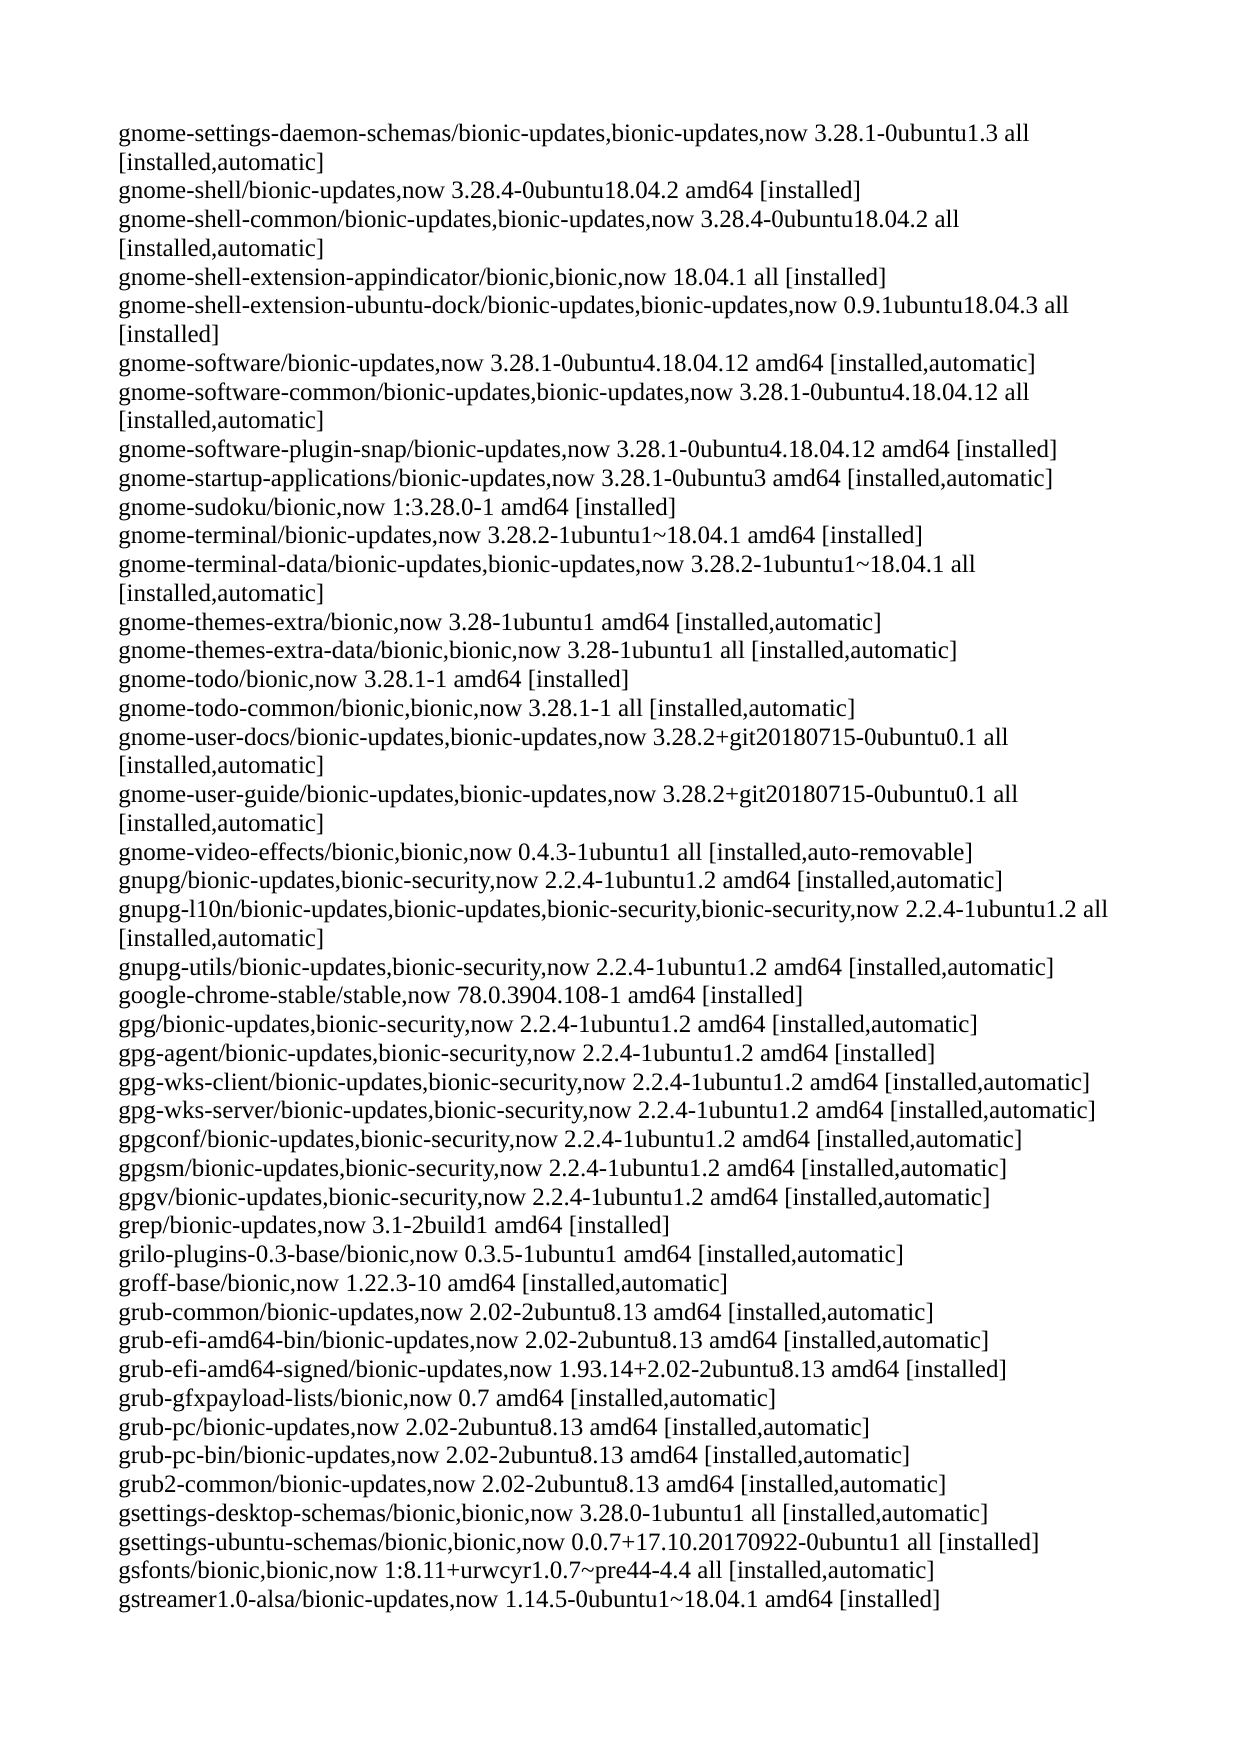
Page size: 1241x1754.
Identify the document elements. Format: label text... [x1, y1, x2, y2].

text grep/bionic-updates,now 3.1-2build1 amd64 [installed] [118, 1211, 1122, 1239]
text gnome-settings-daemon-schemas/bionic-updates,bionic-updates,now 3.28.1-0ubuntu1.3 all [installed,automatic] [118, 118, 1122, 176]
text grub-common/bionic-updates,now 2.02-2ubuntu8.13 amd64 [installed,automatic] [118, 1297, 1122, 1326]
text grub-pc/bionic-updates,now 2.02-2ubuntu8.13 amd64 [installed,automatic] [118, 1412, 1122, 1441]
text gnupg/bionic-updates,bionic-security,now 2.2.4-1ubuntu1.2 amd64 [installed,automatic] [118, 866, 1122, 894]
text gnome-software/bionic-updates,now 3.28.1-0ubuntu4.18.04.12 amd64 [installed,automatic] [118, 348, 1122, 377]
text gsfonts/bionic,bionic,now 1:8.11+urwcyr1.0.7~pre44-4.4 all [installed,automatic] [118, 1556, 1122, 1584]
text gpg-wks-server/bionic-updates,bionic-security,now 2.2.4-1ubuntu1.2 amd64 [installed,automatic] [118, 1096, 1122, 1124]
text gpgsm/bionic-updates,bionic-security,now 2.2.4-1ubuntu1.2 amd64 [installed,automatic] [118, 1153, 1122, 1182]
text gsettings-ubuntu-schemas/bionic,bionic,now 0.0.7+17.10.20170922-0ubuntu1 all [installed] [118, 1527, 1122, 1556]
text gnome-sudoku/bionic,now 1:3.28.0-1 amd64 [installed] [118, 492, 1122, 521]
text gnome-shell-extension-ubuntu-dock/bionic-updates,bionic-updates,now 0.9.1ubuntu18.04.3 all [installed] [118, 291, 1122, 348]
text gnome-shell/bionic-updates,now 3.28.4-0ubuntu18.04.2 amd64 [installed] [118, 176, 1122, 204]
text gpgv/bionic-updates,bionic-security,now 2.2.4-1ubuntu1.2 amd64 [installed,automatic] [118, 1182, 1122, 1211]
text google-chrome-stable/stable,now 78.0.3904.108-1 amd64 [installed] [118, 981, 1122, 1009]
text gnome-terminal-data/bionic-updates,bionic-updates,now 3.28.2-1ubuntu1~18.04.1 all [installed,automatic] [118, 549, 1122, 607]
text gnome-startup-applications/bionic-updates,now 3.28.1-0ubuntu3 amd64 [installed,automatic] [118, 463, 1122, 492]
text gpgconf/bionic-updates,bionic-security,now 2.2.4-1ubuntu1.2 amd64 [installed,automatic] [118, 1124, 1122, 1153]
text gpg/bionic-updates,bionic-security,now 2.2.4-1ubuntu1.2 amd64 [installed,automatic] [118, 1009, 1122, 1038]
text gstreamer1.0-alsa/bionic-updates,now 1.14.5-0ubuntu1~18.04.1 amd64 [installed] [118, 1584, 1122, 1613]
text gnome-user-docs/bionic-updates,bionic-updates,now 3.28.2+git20180715-0ubuntu0.1 all [installed,automatic] [118, 722, 1122, 779]
text gnome-todo/bionic,now 3.28.1-1 amd64 [installed] [118, 664, 1122, 693]
text gnupg-l10n/bionic-updates,bionic-updates,bionic-security,bionic-security,now 2.2.4-1ubuntu1.2 all [installed,automatic] [118, 894, 1122, 952]
text grilo-plugins-0.3-base/bionic,now 0.3.5-1ubuntu1 amd64 [installed,automatic] [118, 1239, 1122, 1268]
text gnome-terminal/bionic-updates,now 3.28.2-1ubuntu1~18.04.1 amd64 [installed] [118, 521, 1122, 549]
text gnome-video-effects/bionic,bionic,now 0.4.3-1ubuntu1 all [installed,auto-removable] [118, 837, 1122, 866]
text gnome-themes-extra-data/bionic,bionic,now 3.28-1ubuntu1 all [installed,automatic] [118, 636, 1122, 664]
text gnome-shell-extension-appindicator/bionic,bionic,now 18.04.1 all [installed] [118, 262, 1122, 291]
text grub-efi-amd64-signed/bionic-updates,now 1.93.14+2.02-2ubuntu8.13 amd64 [installed] [118, 1354, 1122, 1383]
text gnupg-utils/bionic-updates,bionic-security,now 2.2.4-1ubuntu1.2 amd64 [installed,automatic] [118, 952, 1122, 981]
text groff-base/bionic,now 1.22.3-10 amd64 [installed,automatic] [118, 1268, 1122, 1297]
text gsettings-desktop-schemas/bionic,bionic,now 3.28.0-1ubuntu1 all [installed,automatic] [118, 1498, 1122, 1527]
text gpg-agent/bionic-updates,bionic-security,now 2.2.4-1ubuntu1.2 amd64 [installed] [118, 1038, 1122, 1067]
text grub-gfxpayload-lists/bionic,now 0.7 amd64 [installed,automatic] [118, 1383, 1122, 1412]
text gnome-shell-common/bionic-updates,bionic-updates,now 3.28.4-0ubuntu18.04.2 all [installed,automatic] [118, 204, 1122, 262]
text grub-efi-amd64-bin/bionic-updates,now 2.02-2ubuntu8.13 amd64 [installed,automatic] [118, 1326, 1122, 1354]
text gnome-user-guide/bionic-updates,bionic-updates,now 3.28.2+git20180715-0ubuntu0.1 all [installed,automatic] [118, 779, 1122, 837]
text grub2-common/bionic-updates,now 2.02-2ubuntu8.13 amd64 [installed,automatic] [118, 1469, 1122, 1498]
text gnome-themes-extra/bionic,now 3.28-1ubuntu1 amd64 [installed,automatic] [118, 607, 1122, 636]
text gpg-wks-client/bionic-updates,bionic-security,now 2.2.4-1ubuntu1.2 amd64 [installed,automatic] [118, 1067, 1122, 1096]
text gnome-todo-common/bionic,bionic,now 3.28.1-1 all [installed,automatic] [118, 693, 1122, 722]
text grub-pc-bin/bionic-updates,now 2.02-2ubuntu8.13 amd64 [installed,automatic] [118, 1441, 1122, 1469]
text gnome-software-common/bionic-updates,bionic-updates,now 3.28.1-0ubuntu4.18.04.12 all [installed,automatic] [118, 377, 1122, 434]
text gnome-software-plugin-snap/bionic-updates,now 3.28.1-0ubuntu4.18.04.12 amd64 [installed] [118, 434, 1122, 463]
